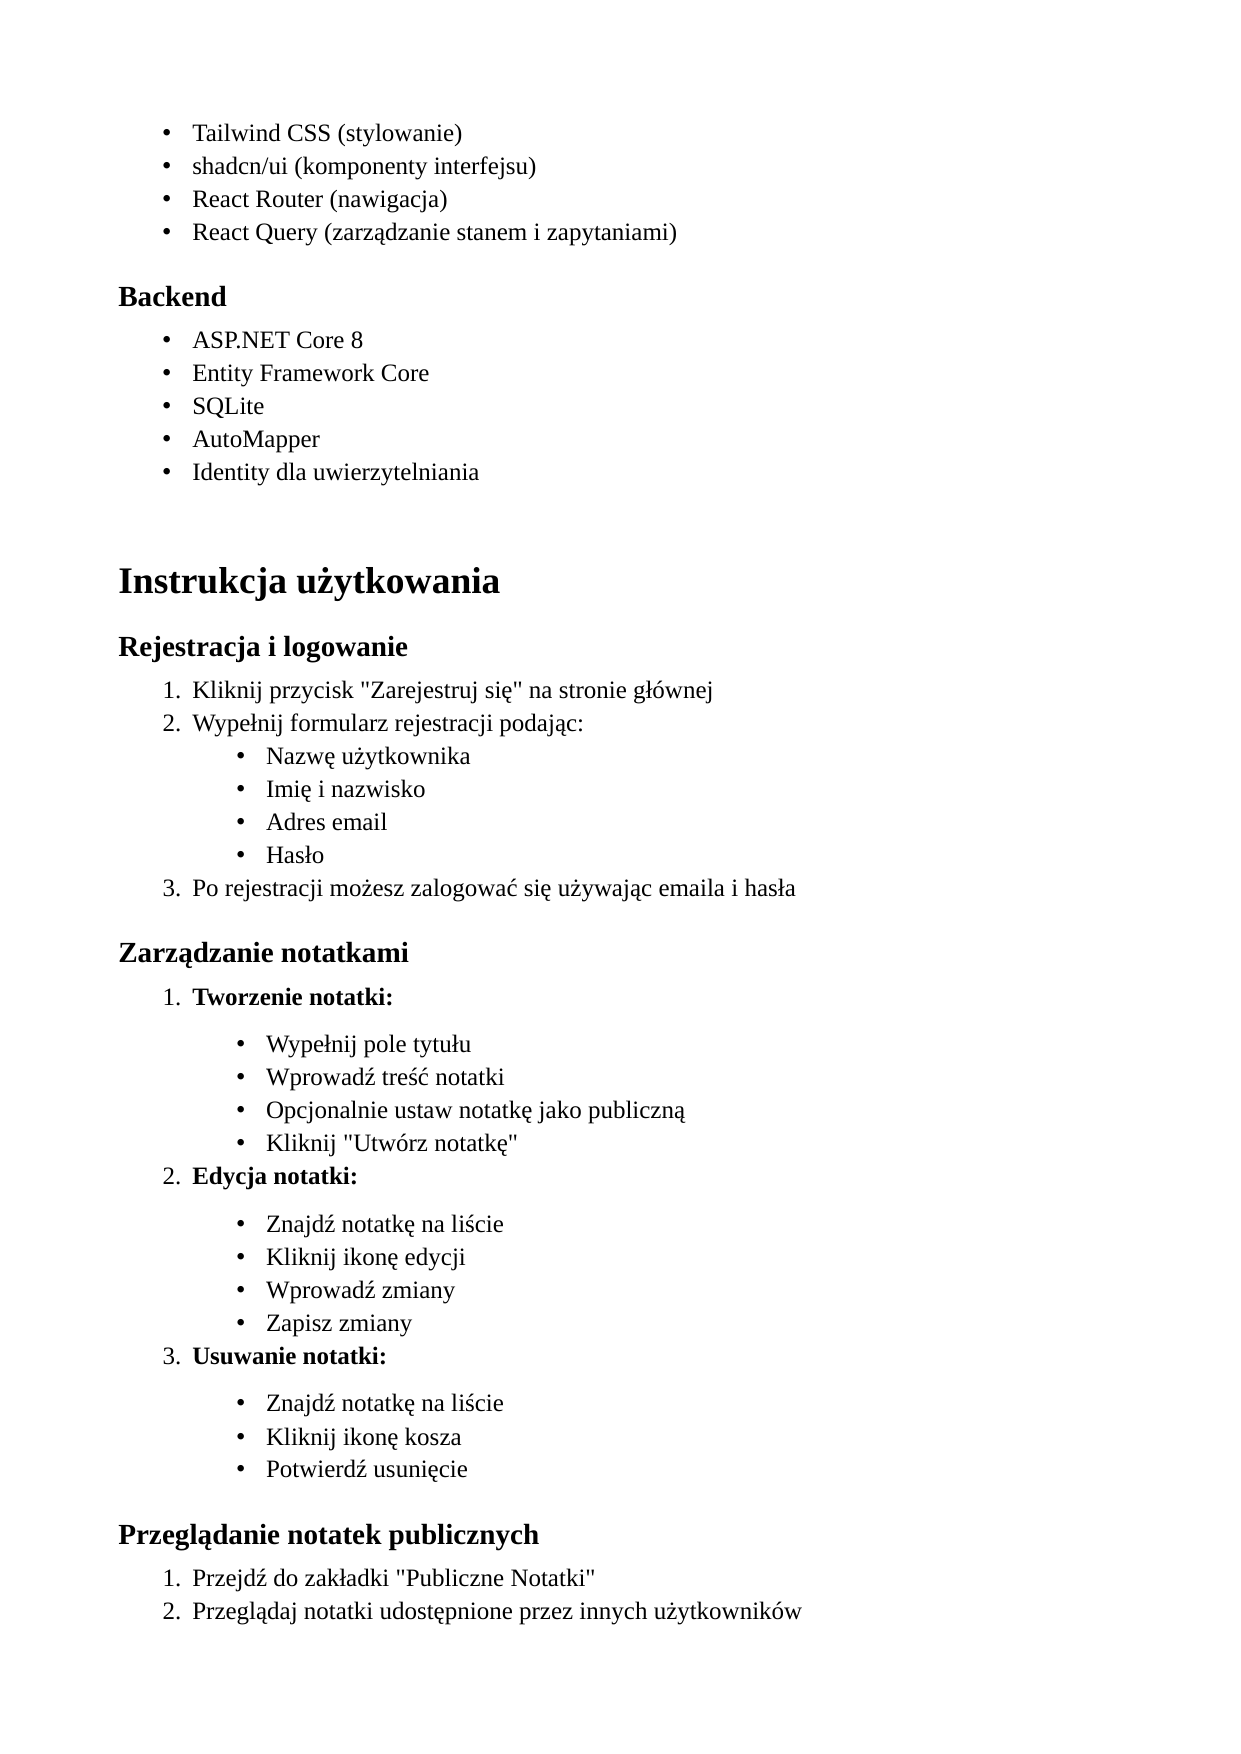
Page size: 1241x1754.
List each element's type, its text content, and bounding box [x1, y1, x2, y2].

list Przejdź do zakładki "Publiczne Notatki" [162, 1563, 1122, 1592]
list Entity Framework Core [162, 358, 1122, 387]
list Znajdź notatkę na liście [236, 1209, 1122, 1238]
subtitle Przeglądanie notatek publicznych [118, 1517, 1122, 1550]
list Potwierdź usunięcie [236, 1454, 1122, 1483]
list Imię i nazwisko [236, 774, 1122, 803]
list shadcn/ui (komponenty interfejsu) [162, 151, 1122, 180]
list Opcjonalnie ustaw notatkę jako publiczną [236, 1095, 1122, 1124]
list Kliknij ikonę edycji [236, 1242, 1122, 1271]
list React Router (nawigacja) [162, 184, 1122, 213]
list Nazwę użytkownika [236, 741, 1122, 770]
list Hasło [236, 840, 1122, 869]
list Wypełnij formularz rejestracji podając: [162, 708, 1122, 737]
list ASP.NET Core 8 [162, 325, 1122, 354]
list SQLite [162, 391, 1122, 420]
list Zapisz zmiany [236, 1308, 1122, 1337]
list Kliknij ikonę kosza [236, 1422, 1122, 1450]
list Tailwind CSS (stylowanie) [162, 118, 1122, 147]
list Po rejestracji możesz zalogować się używając emaila i hasła [162, 873, 1122, 902]
list AutoMapper [162, 424, 1122, 453]
list Identity dla uwierzytelniania [162, 457, 1122, 486]
list Przeglądaj notatki udostępnione przez innych użytkowników [162, 1596, 1122, 1624]
subtitle Zarządzanie notatkami [118, 936, 1122, 969]
subtitle Backend [118, 279, 1122, 313]
list Edycja notatki: [162, 1161, 1122, 1190]
list React Query (zarządzanie stanem i zapytaniami) [162, 217, 1122, 246]
subtitle Instrukcja użytkowania [118, 559, 1122, 602]
list Wprowadź zmiany [236, 1275, 1122, 1304]
list Wprowadź treść notatki [236, 1062, 1122, 1091]
list Tworzenie notatki: [162, 982, 1122, 1010]
list Znajdź notatkę na liście [236, 1388, 1122, 1417]
list Usuwanie notatki: [162, 1341, 1122, 1370]
list Wypełnij pole tytułu [236, 1029, 1122, 1058]
list Kliknij przycisk "Zarejestruj się" na stronie głównej [162, 675, 1122, 704]
list Adres email [236, 807, 1122, 836]
subtitle Rejestracja i logowanie [118, 629, 1122, 663]
list Kliknij "Utwórz notatkę" [236, 1128, 1122, 1157]
